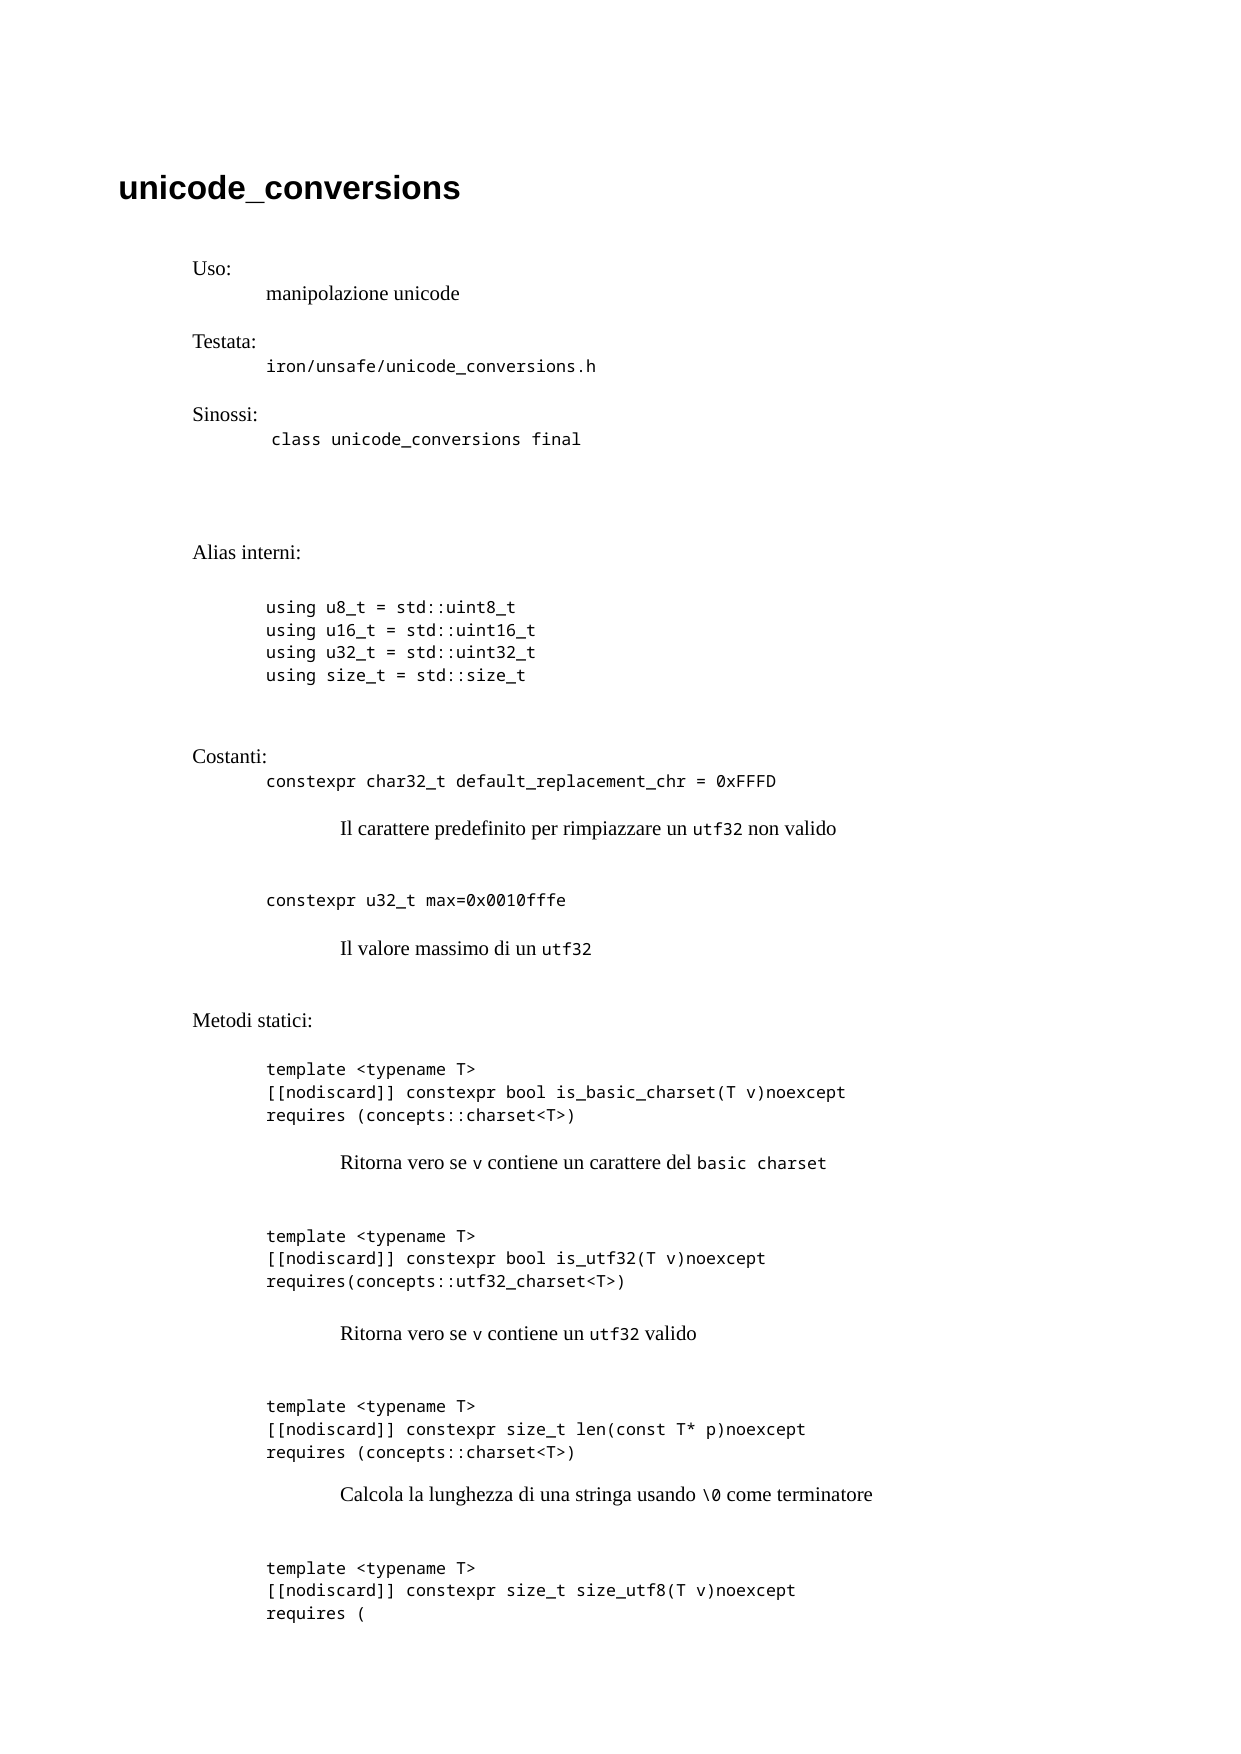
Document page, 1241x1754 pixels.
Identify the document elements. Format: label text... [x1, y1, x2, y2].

text requires ( [118, 1602, 1122, 1624]
text [[nodiscard]] constexpr size_t len(const T* p)noexcept [118, 1418, 1122, 1440]
text Uso: [118, 252, 1122, 281]
text Il carattere predefinito per rimpiazzare un utf32 non valido [118, 816, 1122, 841]
text manipolazione unicode [118, 281, 1122, 305]
text Metodi statici: [118, 1008, 1122, 1032]
text Calcola la lunghezza di una stringa usando \0 come terminatore [118, 1482, 1122, 1507]
subtitle unicode_conversions [118, 168, 1122, 206]
text constexpr char32_t default_replacement_chr = 0xFFFD [118, 768, 1122, 792]
text Costanti: [118, 744, 1122, 768]
text using u8_t = std::uint8_t [118, 594, 1122, 618]
text template <typename T> [118, 1555, 1122, 1579]
text iron/unsafe/unicode_conversions.h [118, 353, 1122, 377]
text Ritorna vero se v contiene un carattere del basic charset [118, 1150, 1122, 1174]
text Ritorna vero se v contiene un utf32 valido [118, 1321, 1122, 1345]
text template <typename T> [118, 1222, 1122, 1247]
text Alias interni: [118, 536, 1122, 565]
text using size_t = std::size_t [118, 663, 1122, 686]
text requires (concepts::charset<T>) [118, 1440, 1122, 1463]
text template <typename T> [118, 1056, 1122, 1081]
text using u16_t = std::uint16_t [118, 618, 1122, 641]
text using u32_t = std::uint32_t [118, 641, 1122, 663]
text Sinossi: [118, 402, 1122, 426]
text constexpr u32_t max=0x0010fffe [118, 889, 1122, 911]
text [[nodiscard]] constexpr size_t size_utf8(T v)noexcept [118, 1579, 1122, 1602]
text Testata: [118, 329, 1122, 353]
text template <typename T> [118, 1393, 1122, 1418]
text requires(concepts::utf32_charset<T>) [118, 1269, 1122, 1292]
text requires (concepts::charset<T>) [118, 1103, 1122, 1126]
text Il valore massimo di un utf32 [118, 936, 1122, 960]
text [[nodiscard]] constexpr bool is_basic_charset(T v)noexcept [118, 1081, 1122, 1103]
text [[nodiscard]] constexpr bool is_utf32(T v)noexcept [118, 1247, 1122, 1269]
text class unicode_conversions final [118, 426, 1122, 450]
